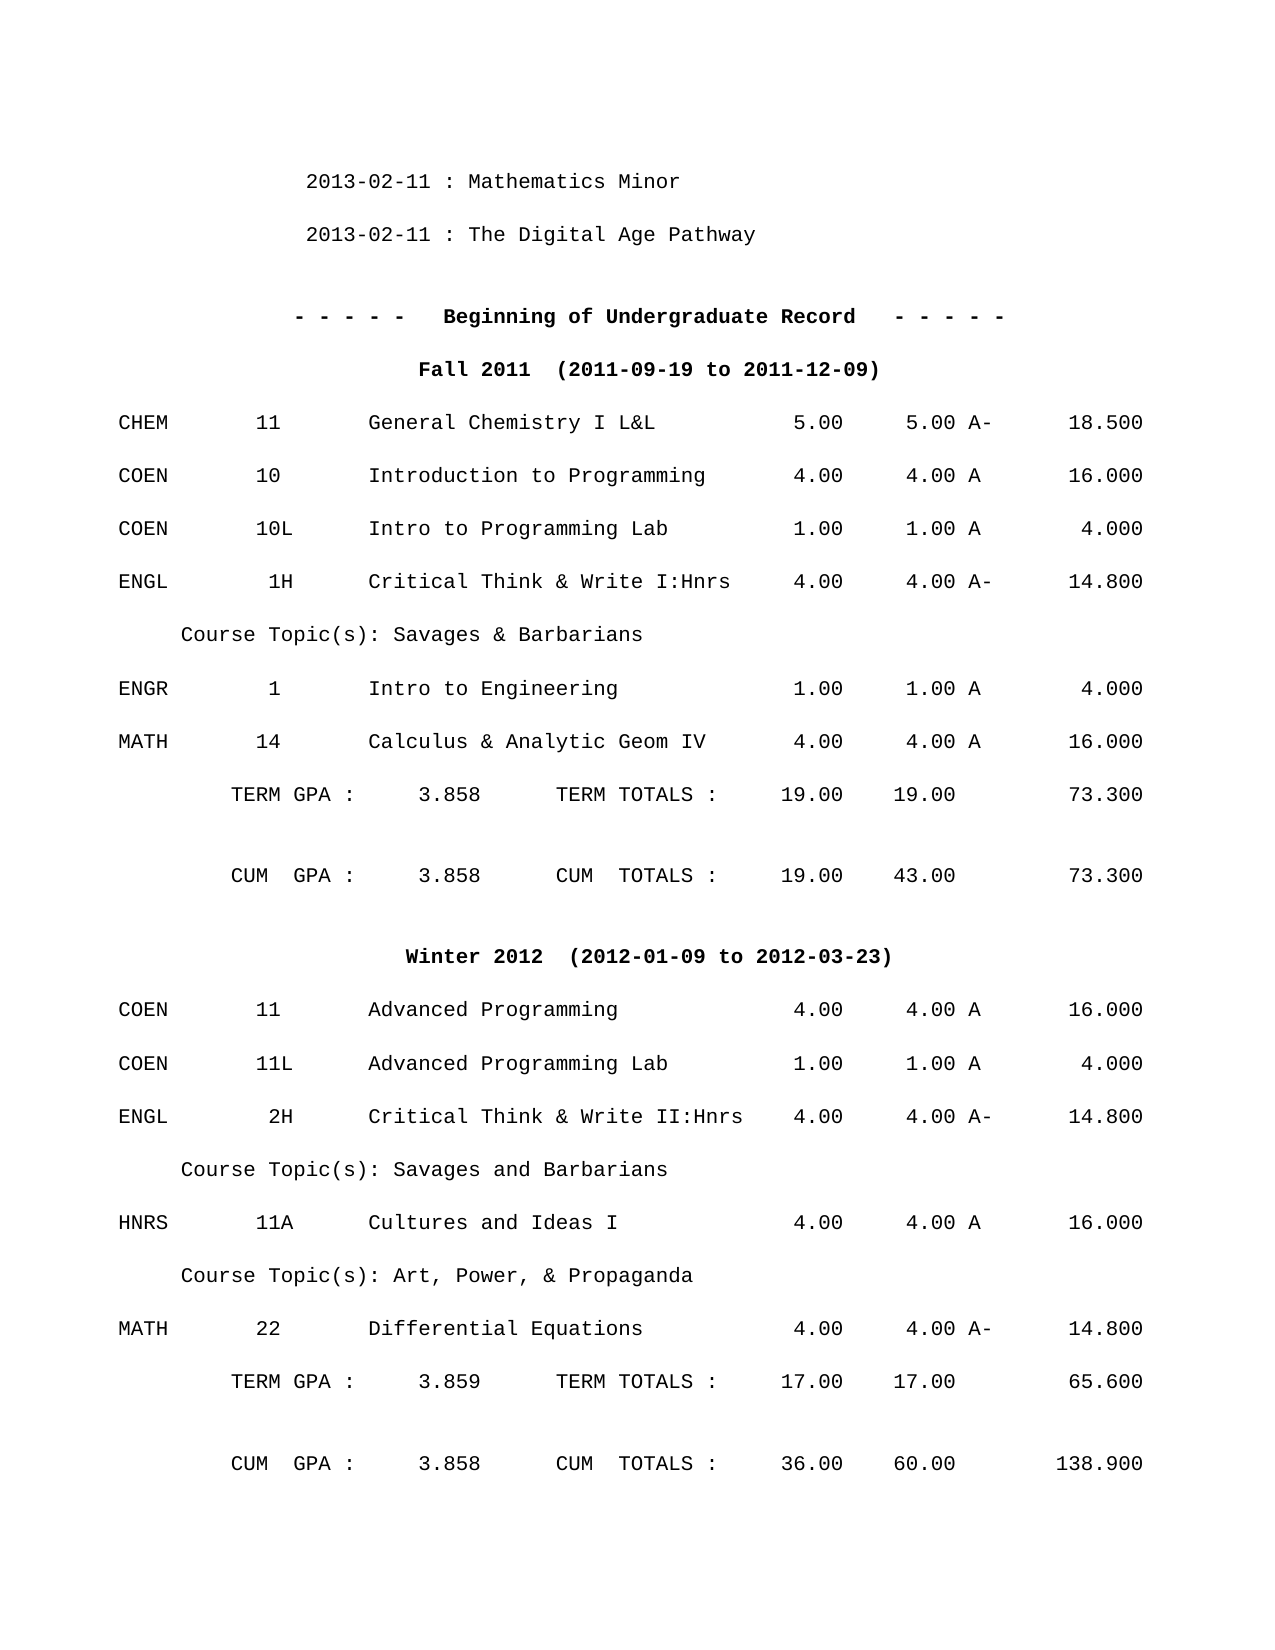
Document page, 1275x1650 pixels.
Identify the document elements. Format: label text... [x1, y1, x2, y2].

table_cell MATH 22 Differential Equations 4.00 4.00 A- 14.800 [118, 1318, 1275, 1371]
table_cell CUM GPA : 3.858 CUM TOTALS : 36.00 60.00 138.900 [118, 1453, 1275, 1506]
table_cell Course Topic(s): Savages & Barbarians [118, 624, 1275, 677]
table_cell ENGL 1H Critical Think & Write I:Hnrs 4.00 4.00 A- 14.800 [118, 571, 1275, 624]
table_cell [118, 1424, 1275, 1452]
table_cell TERM GPA : 3.858 TERM TOTALS : 19.00 19.00 73.300 [118, 784, 1275, 837]
table_cell 2013-02-11 : The Digital Age Pathway [118, 224, 1275, 277]
table_cell Fall 2011 (2011-09-19 to 2011-12-09) [118, 359, 1275, 412]
table_cell COEN 11L Advanced Programming Lab 1.00 1.00 A 4.000 [118, 1053, 1275, 1106]
table_cell TERM GPA : 3.859 TERM TOTALS : 17.00 17.00 65.600 [118, 1371, 1275, 1424]
table_cell Course Topic(s): Art, Power, & Propaganda [118, 1265, 1275, 1318]
table_cell COEN 10L Intro to Programming Lab 1.00 1.00 A 4.000 [118, 518, 1275, 571]
table_cell [118, 918, 1275, 946]
table_cell CUM GPA : 3.858 CUM TOTALS : 19.00 43.00 73.300 [118, 865, 1275, 918]
table_cell - - - - - Beginning of Undergraduate Record - - - - - [118, 306, 1275, 359]
table_cell MATH 14 Calculus & Analytic Geom IV 4.00 4.00 A 16.000 [118, 731, 1275, 784]
table_cell HNRS 11A Cultures and Ideas I 4.00 4.00 A 16.000 [118, 1212, 1275, 1265]
table_cell Course Topic(s): Savages and Barbarians [118, 1159, 1275, 1212]
table_cell ENGR 1 Intro to Engineering 1.00 1.00 A 4.000 [118, 678, 1275, 731]
table_cell Winter 2012 (2012-01-09 to 2012-03-23) [118, 946, 1275, 999]
table_cell [118, 118, 1275, 171]
table_cell [118, 278, 1275, 306]
table_cell 2013-02-11 : Mathematics Minor [118, 171, 1275, 224]
table_cell [118, 837, 1275, 865]
table_cell CHEM 11 General Chemistry I L&L 5.00 5.00 A- 18.500 [118, 412, 1275, 465]
table_cell ENGL 2H Critical Think & Write II:Hnrs 4.00 4.00 A- 14.800 [118, 1106, 1275, 1159]
table_cell COEN 11 Advanced Programming 4.00 4.00 A 16.000 [118, 999, 1275, 1052]
table_cell COEN 10 Introduction to Programming 4.00 4.00 A 16.000 [118, 465, 1275, 518]
